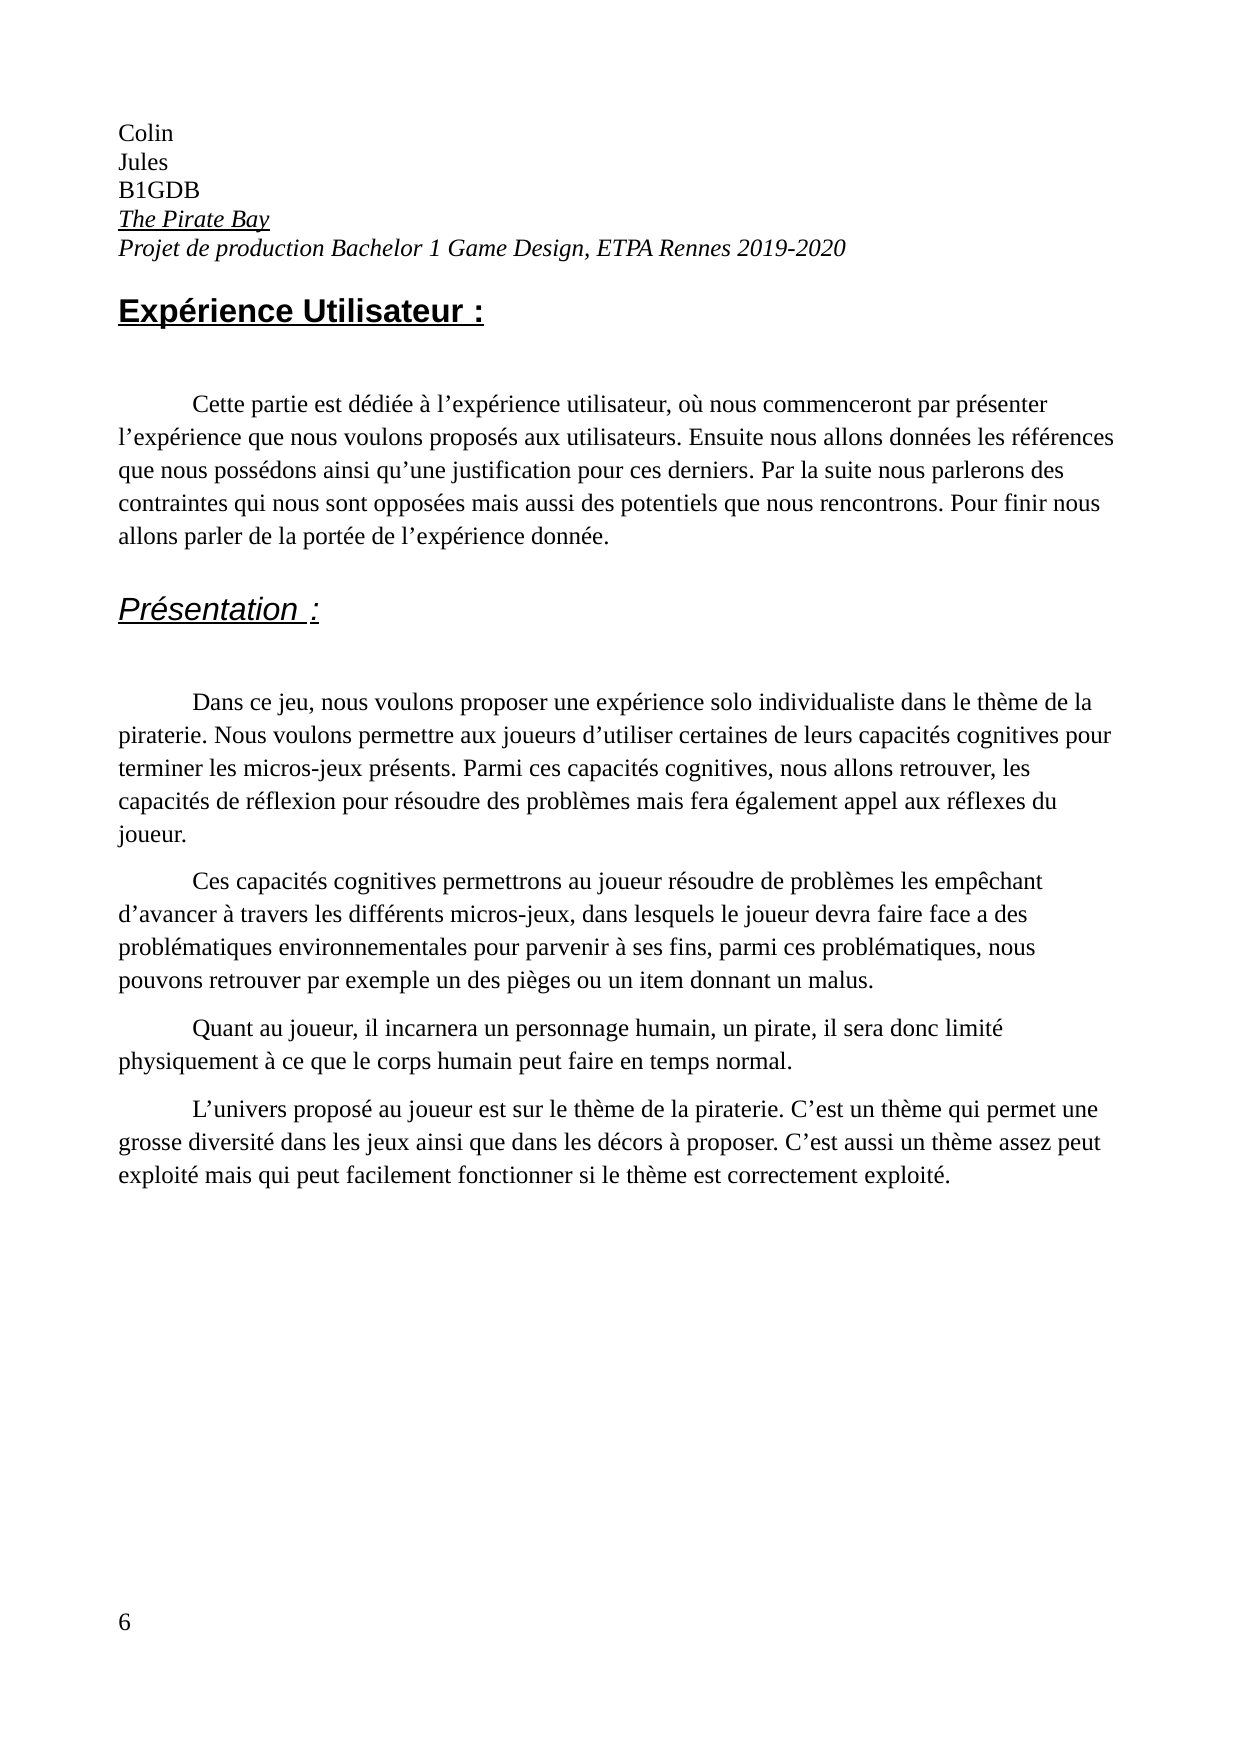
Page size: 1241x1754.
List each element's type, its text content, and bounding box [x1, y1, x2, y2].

text Cette partie est dédiée à l’expérience utilisateur, où nous commenceront par présenter l’expérience que nous voulons proposés aux utilisateurs. Ensuite nous allons données les références que nous possédons ainsi qu’une justification pour ces derniers. Par la suite nous parlerons des contraintes qui nous sont opposées mais aussi des potentiels que nous rencontrons. Pour finir nous allons parler de la portée de l’expérience donnée. [118, 389, 1122, 550]
subtitle Expérience Utilisateur : [118, 291, 1122, 329]
subtitle Présentation : [118, 590, 1122, 627]
text Ces capacités cognitives permettrons au joueur résoudre de problèmes les empêchant d’avancer à travers les différents micros-jeux, dans lesquels le joueur devra faire face a des problématiques environnementales pour parvenir à ses fins, parmi ces problématiques, nous pouvons retrouver par exemple un des pièges ou un item donnant un malus. [118, 866, 1122, 994]
text Quant au joueur, il incarnera un personnage humain, un pirate, il sera donc limité physiquement à ce que le corps humain peut faire en temps normal. [118, 1013, 1122, 1075]
text Dans ce jeu, nous voulons proposer une expérience solo individualiste dans le thème de la piraterie. Nous voulons permettre aux joueurs d’utiliser certaines de leurs capacités cognitives pour terminer les micros-jeux présents. Parmi ces capacités cognitives, nous allons retrouver, les capacités de réflexion pour résoudre des problèmes mais fera également appel aux réflexes du joueur. [118, 687, 1122, 848]
text L’univers proposé au joueur est sur le thème de la piraterie. C’est un thème qui permet une grosse diversité dans les jeux ainsi que dans les décors à proposer. C’est aussi un thème assez peut exploité mais qui peut facilement fonctionner si le thème est correctement exploité. [118, 1094, 1122, 1188]
